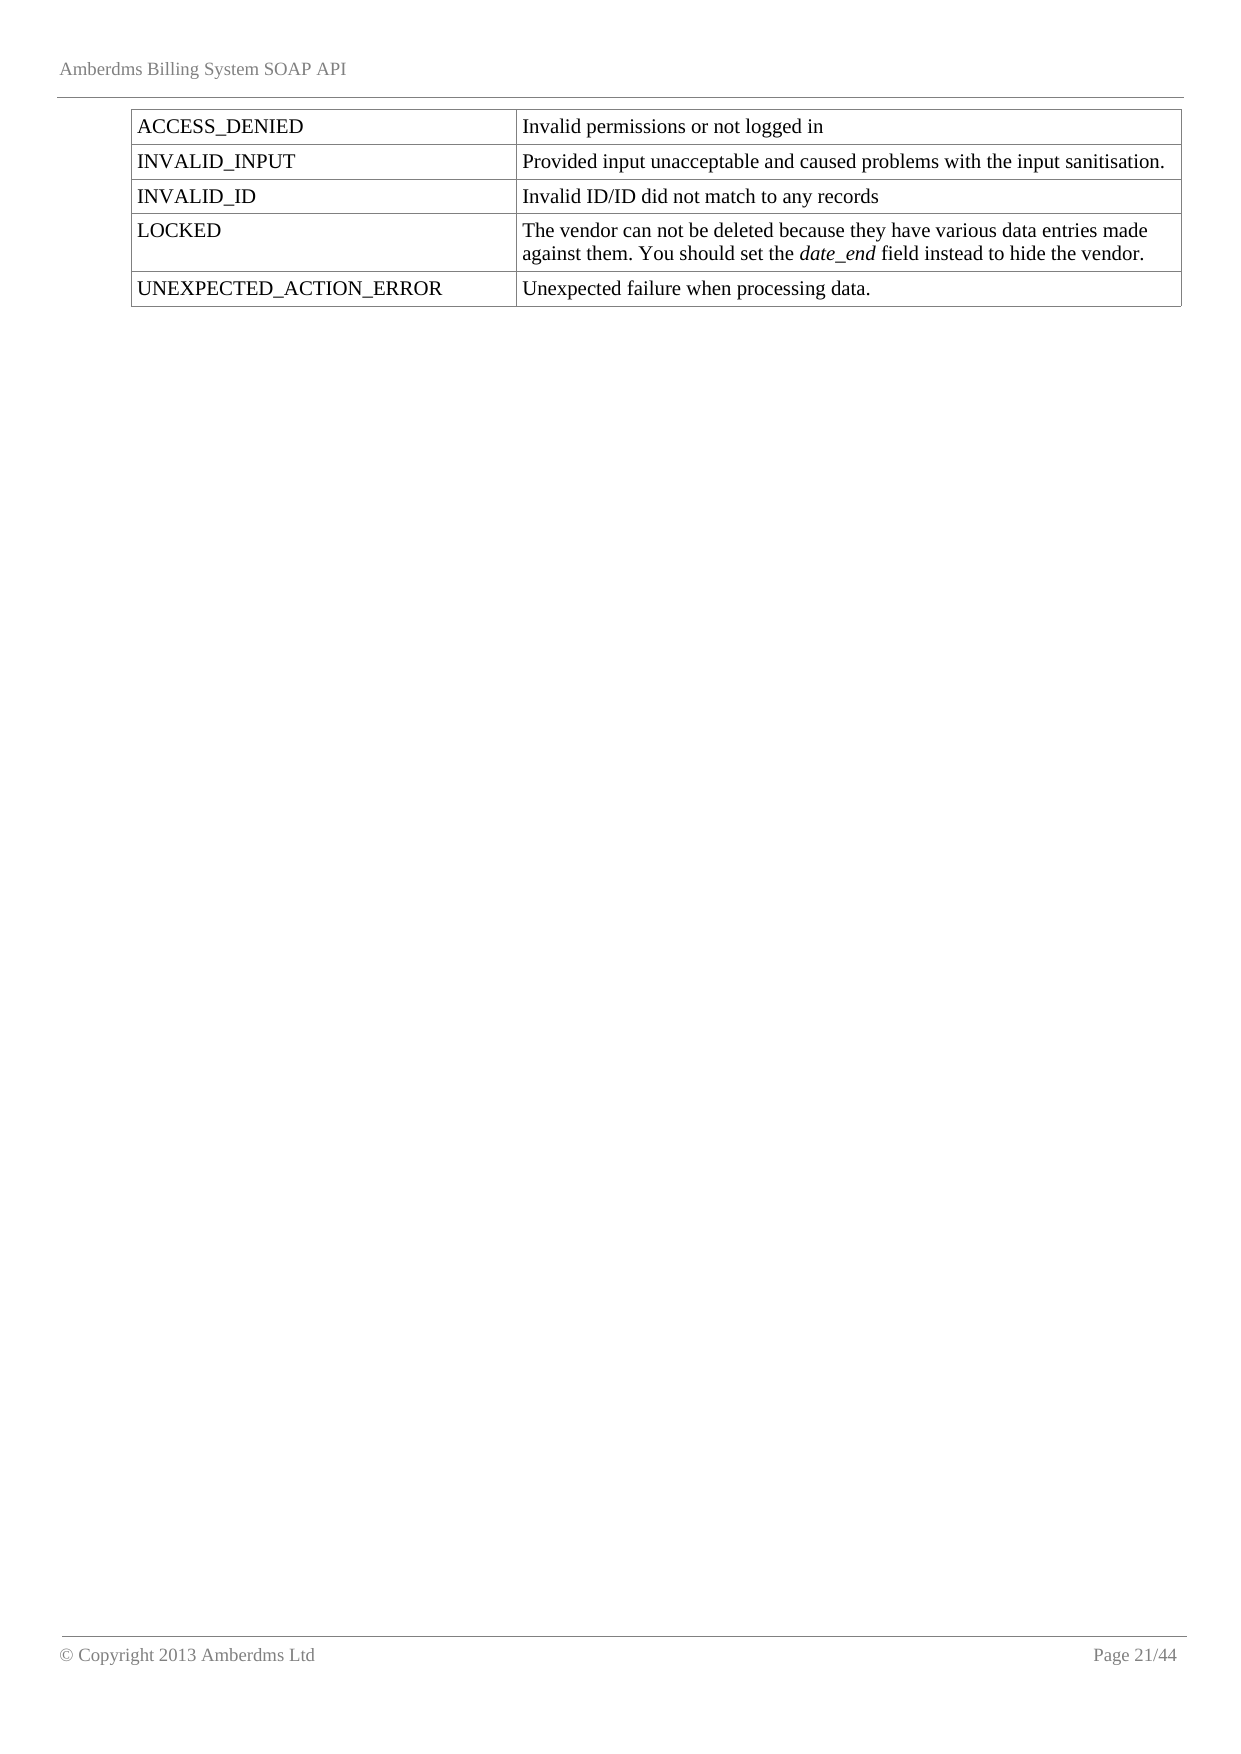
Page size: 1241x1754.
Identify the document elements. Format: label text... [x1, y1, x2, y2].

table_cell Invalid ID/ID did not match to any records [517, 180, 1181, 213]
table_cell The vendor can not be deleted because they have various data entries made against them. You should set the date_end field instead to hide the vendor. [517, 214, 1181, 271]
table_cell Provided input unacceptable and caused problems with the input sanitisation. [517, 145, 1181, 179]
table_header ACCESS_DENIED [132, 110, 516, 144]
table_header Invalid permissions or not logged in [517, 110, 1181, 144]
table_cell LOCKED [132, 214, 516, 271]
table_cell Unexpected failure when processing data. [517, 272, 1181, 306]
table_cell UNEXPECTED_ACTION_ERROR [132, 272, 516, 306]
table_cell INVALID_ID [132, 180, 516, 213]
table_cell INVALID_INPUT [132, 145, 516, 179]
